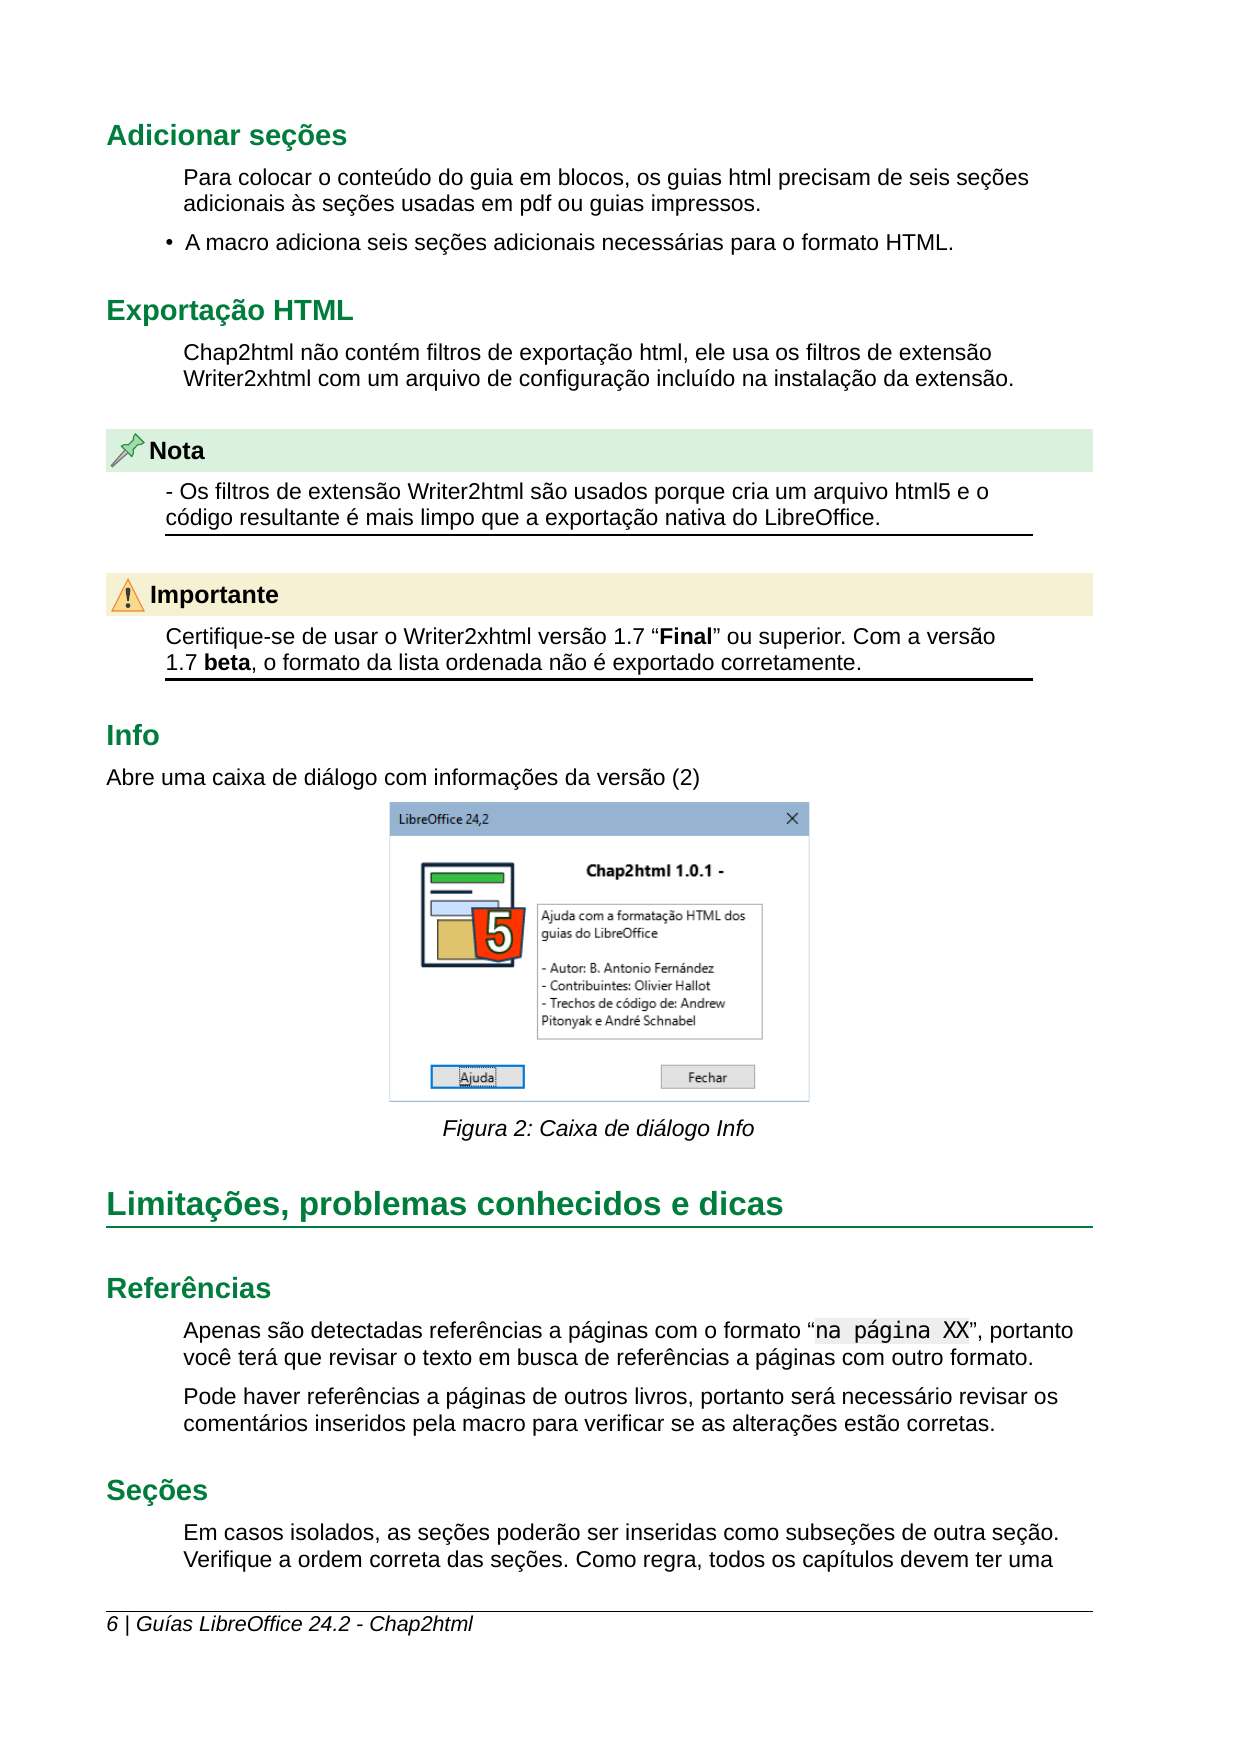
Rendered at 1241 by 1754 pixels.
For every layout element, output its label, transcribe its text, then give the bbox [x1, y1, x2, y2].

picture [389, 802, 810, 1102]
text Certifique-se de usar o Writer2xhtml versão 1.7 “Final” ou superior. Com a versão 1.7 beta, o formato da lista ordenada não é exportado corretamente. [165, 623, 1033, 678]
subtitle Referências [106, 1272, 1093, 1305]
text Em casos isolados, as seções poderão ser inseridas como subseções de outra seção. Verifique a ordem correta das seções. Como regra, todos os capítulos devem ter uma [183, 1519, 1093, 1572]
subtitle Info [106, 718, 1093, 751]
subtitle Nota [106, 429, 1093, 472]
text Apenas são detectadas referências a páginas com o formato “na página XX”, portanto você terá que revisar o texto em busca de referências a páginas com outro formato. [183, 1317, 1093, 1371]
subtitle Adicionar seções [106, 118, 1093, 152]
text Chap2html não contém filtros de exportação html, ele usa os filtros de extensão Writer2xhtml com um arquivo de configuração incluído na instalação da extensão. [183, 339, 1093, 392]
text Abre uma caixa de diálogo com informações da versão (Figura 2) [106, 764, 1093, 790]
subtitle Exportação HTML [106, 293, 1093, 326]
text Pode haver referências a páginas de outros livros, portanto será necessário revisar os comentários inseridos pela macro para verificar se as alterações estão corretas. [183, 1383, 1093, 1436]
subtitle Limitações, problemas conhecidos e dicas [106, 1184, 1093, 1226]
subtitle Importante [106, 573, 1093, 616]
text Para colocar o conteúdo do guia em blocos, os guias html precisam de seis seções adicionais às seções usadas em pdf ou guias impressos. [183, 164, 1093, 217]
list A macro adiciona seis seções adicionais necessárias para o formato HTML. [165, 229, 1093, 256]
subtitle Seções [106, 1473, 1093, 1507]
text Figura 2: Caixa de diálogo Info [389, 1114, 809, 1141]
text - Os filtros de extensão Writer2html são usados porque cria um arquivo html5 e o código resultante é mais limpo que a exportação nativa do LibreOffice. [165, 478, 1033, 534]
